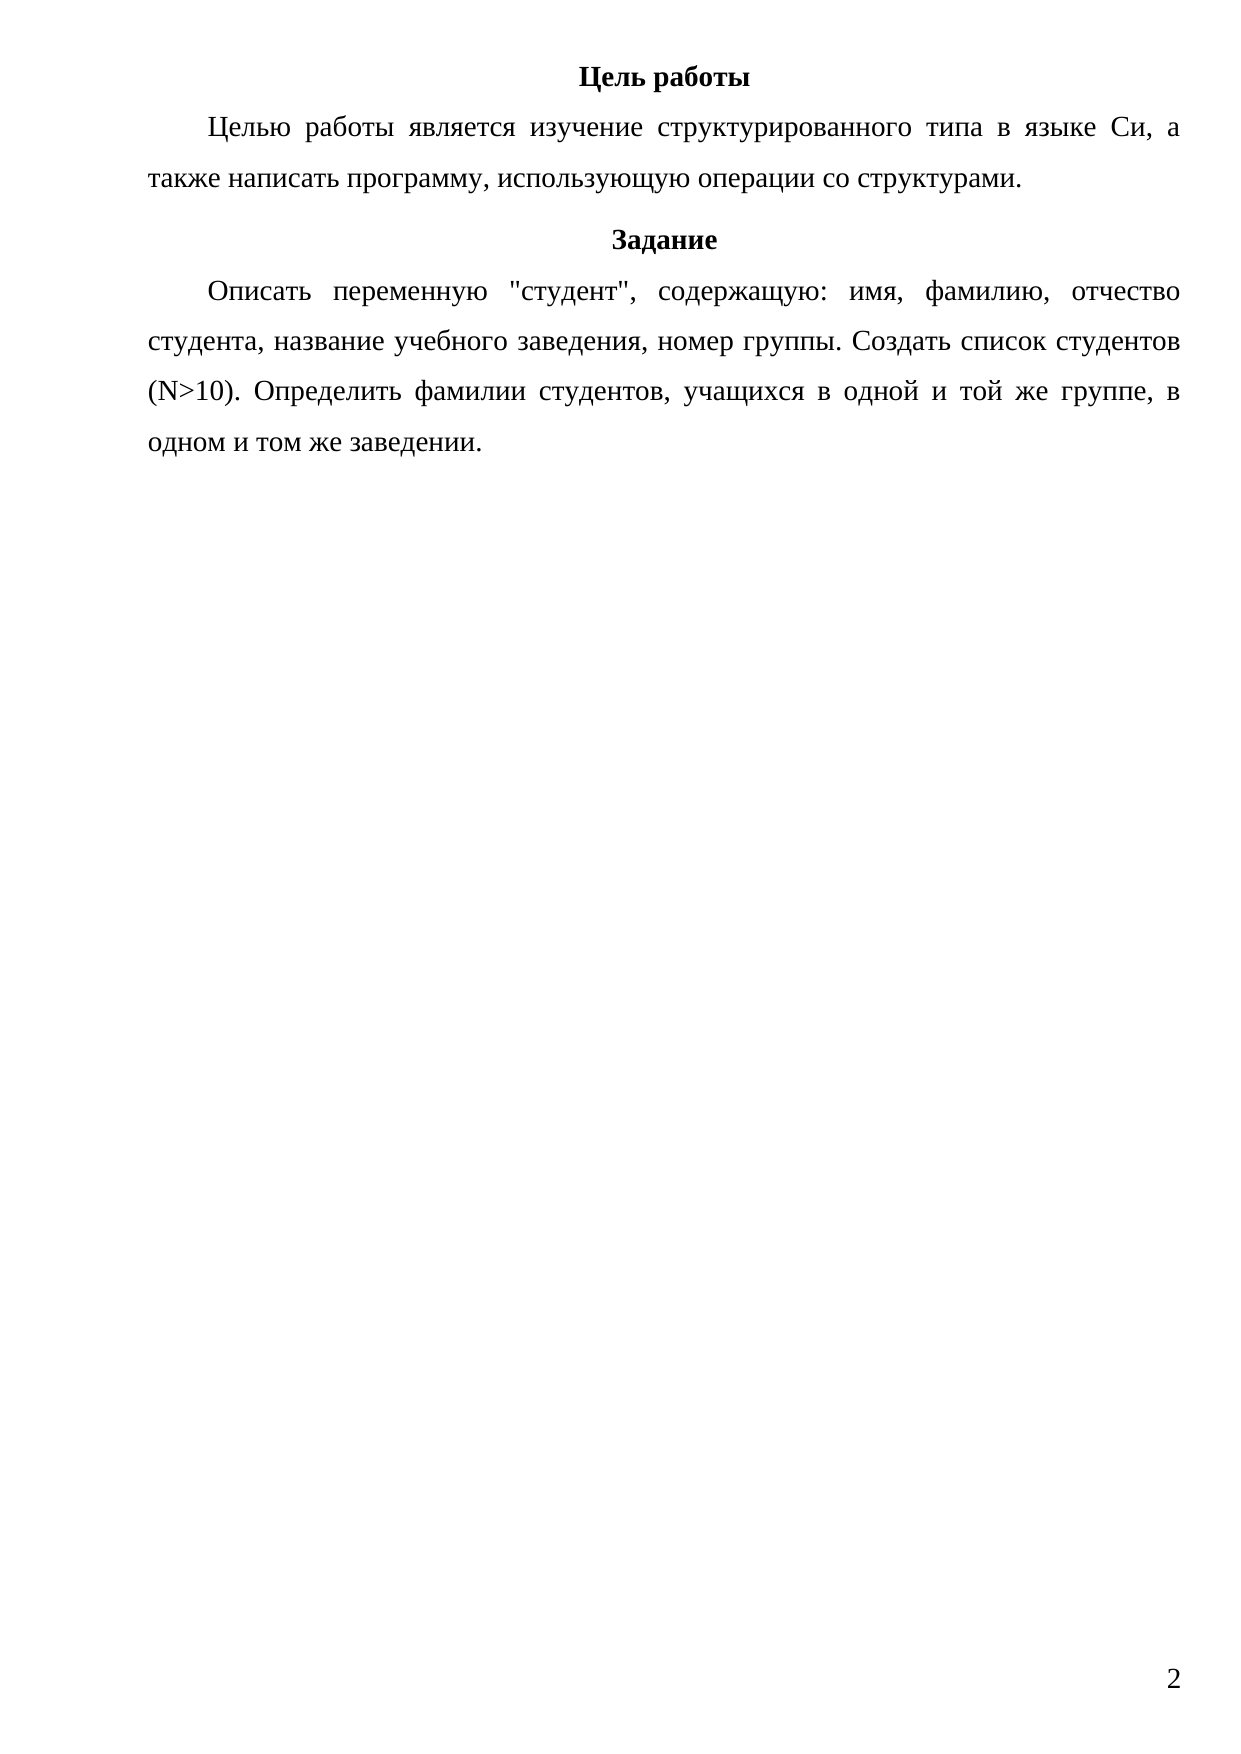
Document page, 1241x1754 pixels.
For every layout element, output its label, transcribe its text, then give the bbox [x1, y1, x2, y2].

text Описать переменную "студент", содержащую: имя, фамилию, отчество студента, название учебного заведения, номер группы. Создать список студентов (N>10). Определить фамилии студентов, учащихся в одной и той же группе, в одном и том же заведении. [148, 273, 1181, 457]
subtitle Цель работы [207, 59, 1122, 93]
subtitle Задание [207, 222, 1122, 256]
text Целью работы является изучение структурированного типа в языке Си, а также написать программу, использующую операции со структурами. [148, 109, 1181, 193]
